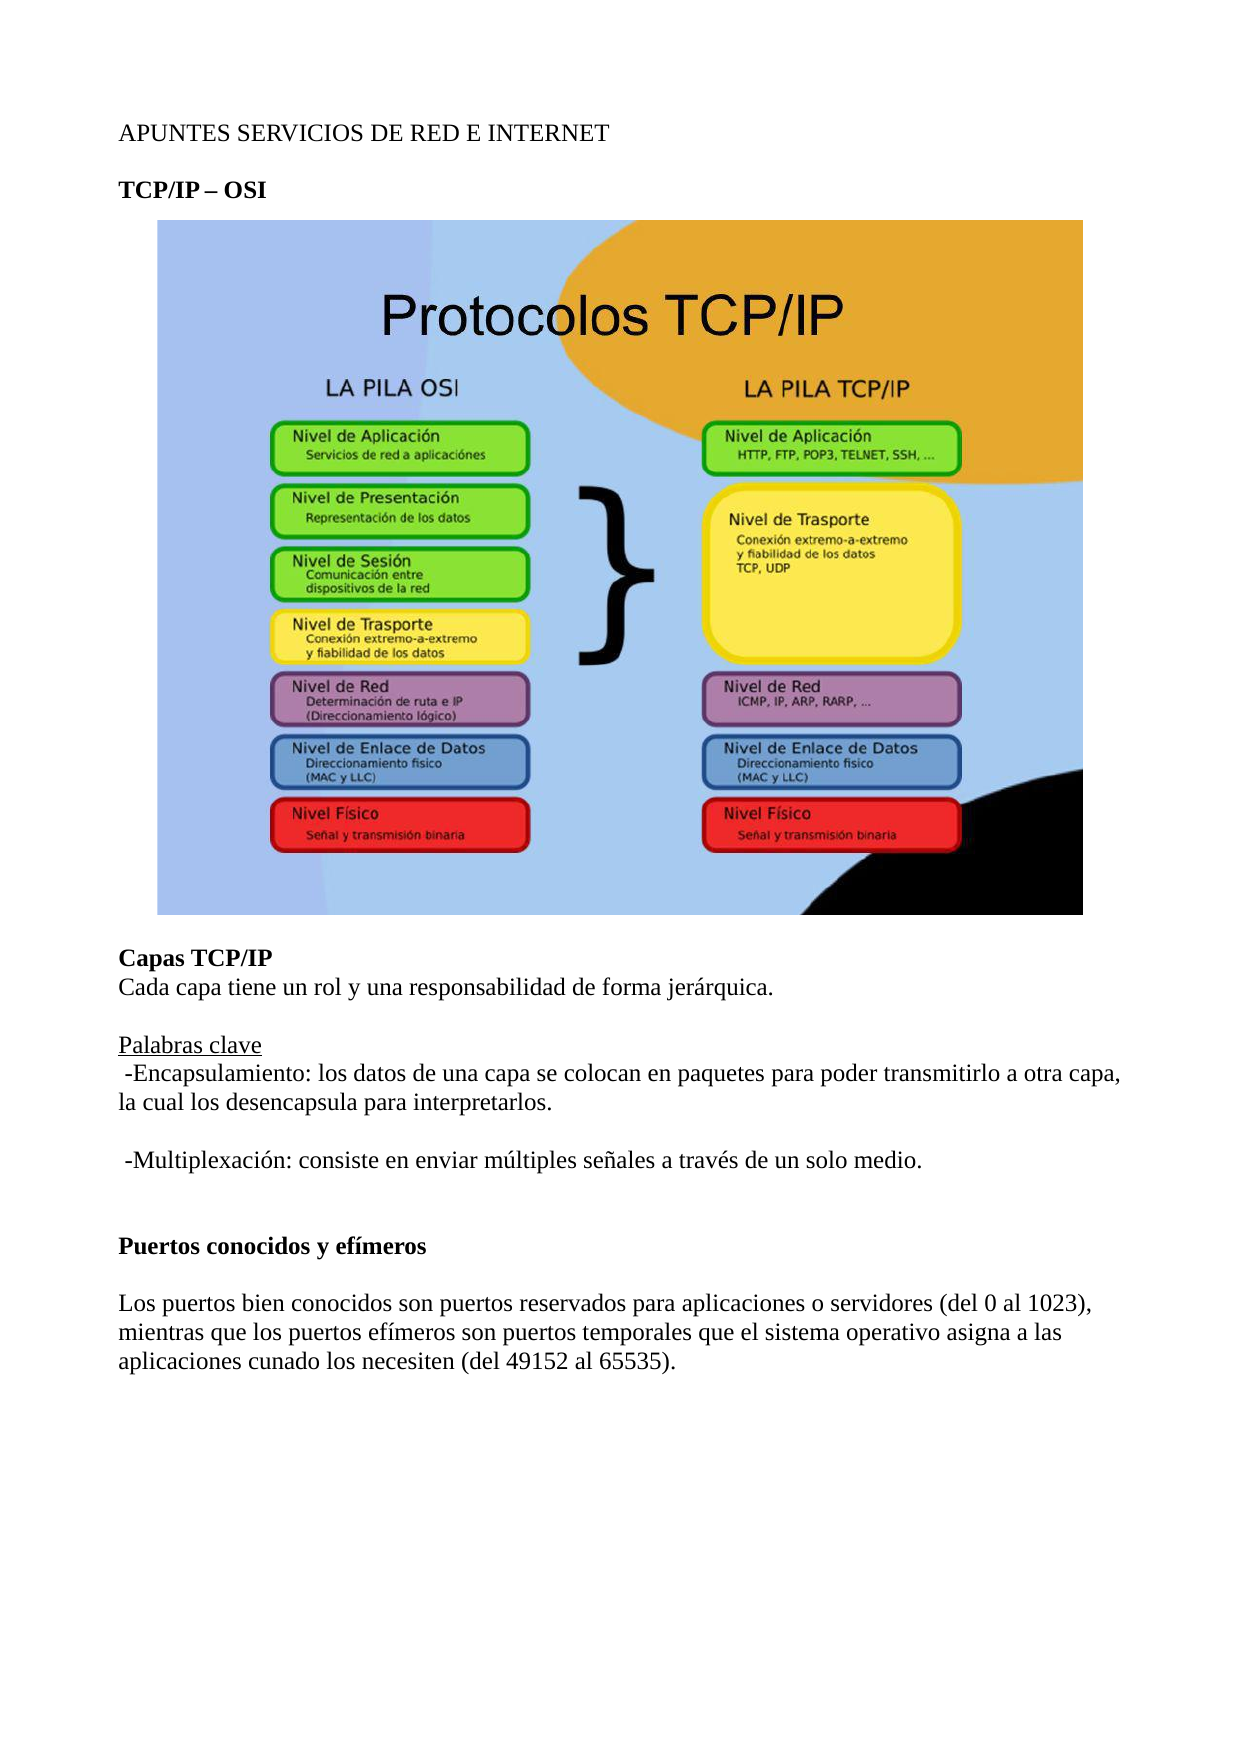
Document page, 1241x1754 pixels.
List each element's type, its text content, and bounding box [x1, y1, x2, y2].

text -Encapsulamiento: los datos de una capa se colocan en paquetes para poder transmitirlo a otra capa, la cual los desencapsula para interpretarlos. [118, 1058, 1122, 1116]
text Palabras clave [118, 1030, 1122, 1058]
text APUNTES SERVICIOS DE RED E INTERNET [118, 118, 1122, 147]
text Puertos conocidos y efímeros [118, 1231, 1122, 1260]
text Los puertos bien conocidos son puertos reservados para aplicaciones o servidores (del 0 al 1023), mientras que los puertos efímeros son puertos temporales que el sistema operativo asigna a las aplicaciones cunado los necesiten (del 49152 al 65535). [118, 1288, 1122, 1375]
text Cada capa tiene un rol y una responsabilidad de forma jerárquica. [118, 972, 1122, 1001]
picture [157, 220, 1083, 915]
text Capas TCP/IP [118, 943, 1122, 972]
text -Multiplexación: consiste en enviar múltiples señales a través de un solo medio. [118, 1145, 1122, 1173]
text TCP/IP – OSI [118, 176, 1122, 204]
